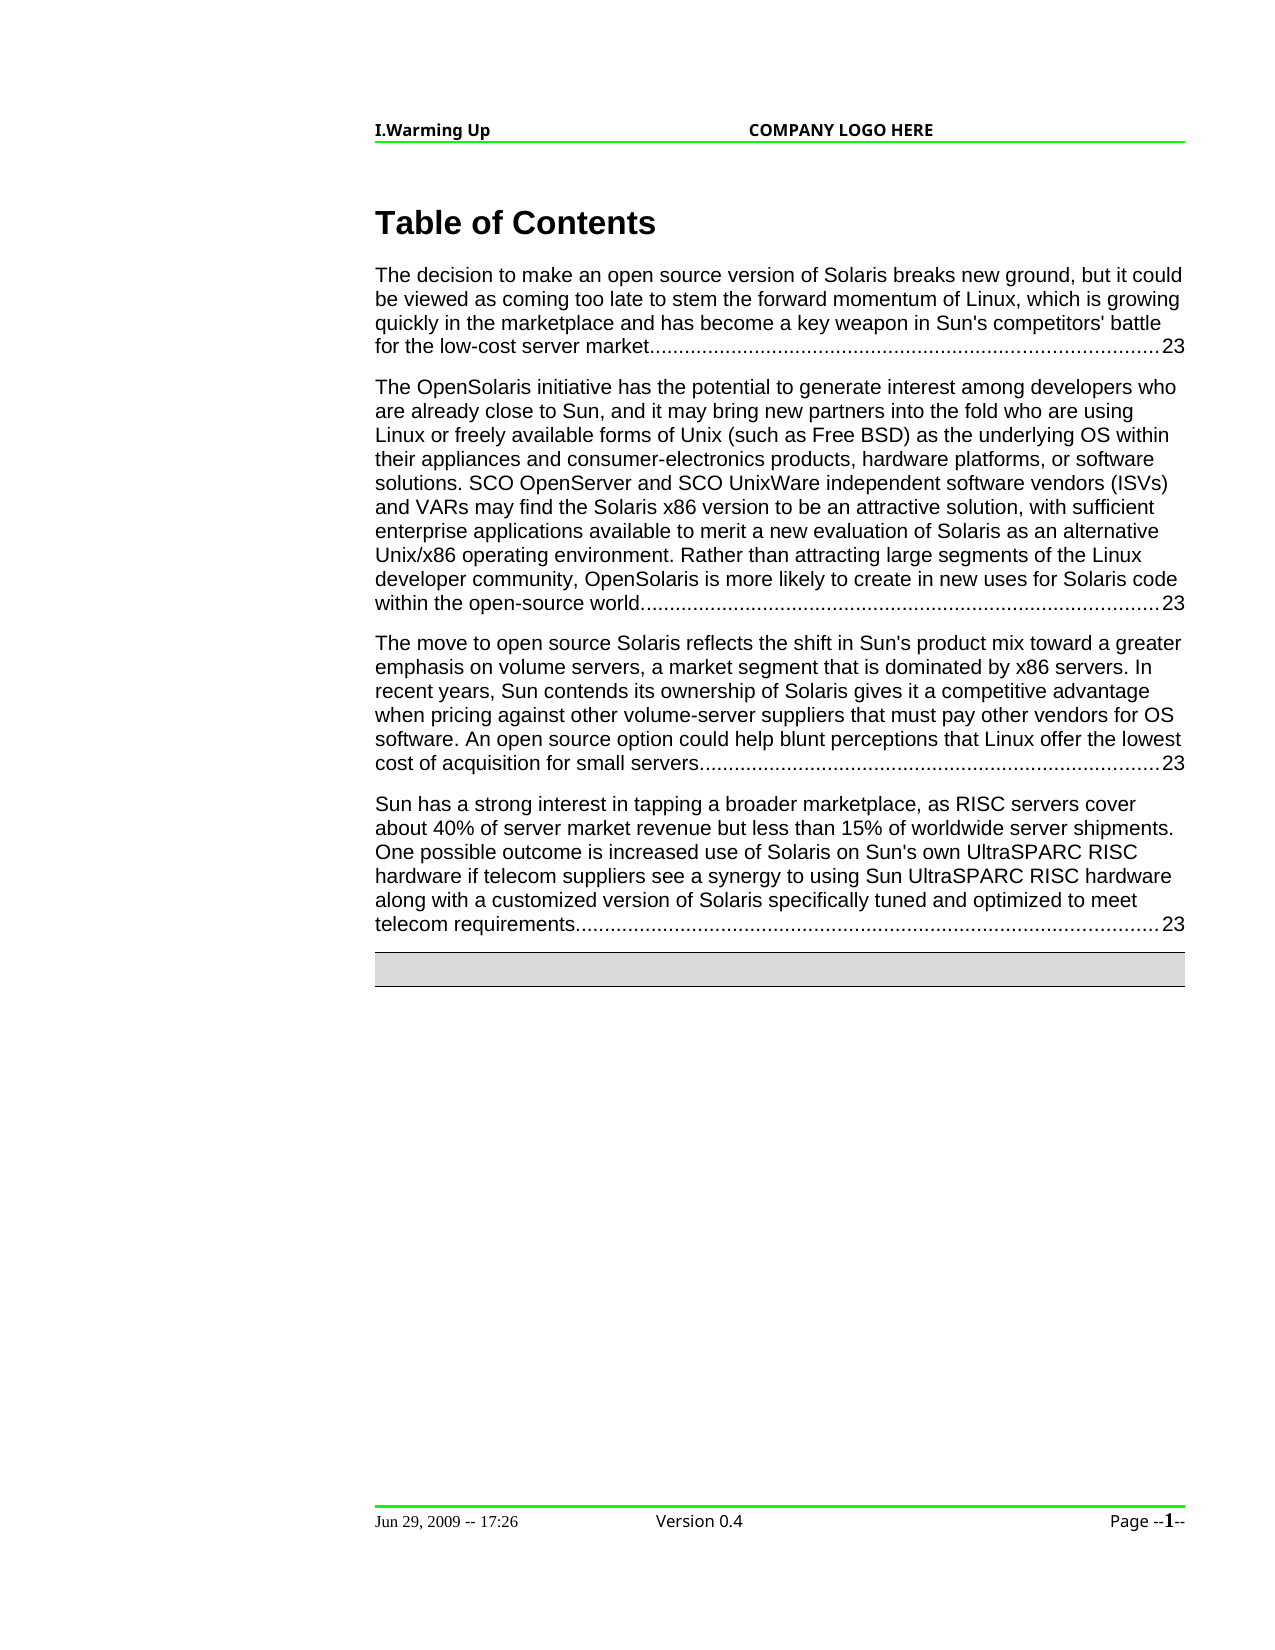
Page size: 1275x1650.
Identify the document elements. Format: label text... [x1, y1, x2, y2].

text The OpenSolaris initiative has the potential to generate interest among developers who are already close to Sun, and it may bring new partners into the fold who are using Linux or freely available forms of Unix (such as Free BSD) as the underlying OS within their appliances and consumer-electronics products, hardware platforms, or software solutions. SCO OpenServer and SCO UnixWare independent software vendors (ISVs) and VARs may find the Solaris x86 version to be an attractive solution, with sufficient enterprise applications available to merit a new evaluation of Solaris as an alternative Unix/x86 operating environment. Rather than attracting large segments of the Linux developer community, OpenSolaris is more likely to create in new uses for Solaris code within the open-source world. 23 [375, 375, 1185, 614]
text Sun has a strong interest in tapping a broader marketplace, as RISC servers cover about 40% of server market revenue but less than 15% of worldwide server shipments. One possible outcome is increased use of Solaris on Sun's own UltraSPARC RISC hardware if telecom suppliers see a synergy to using Sun UltraSPARC RISC hardware along with a customized version of Solaris specifically tuned and optimized to meet telecom requirements. 23 [375, 792, 1185, 935]
text The move to open source Solaris reflects the shift in Sun's product mix toward a greater emphasis on volume servers, a market segment that is dominated by x86 servers. In recent years, Sun contends its ownership of Solaris gives it a competitive advantage when pricing against other volume-server suppliers that must pay other vendors for OS software. An open source option could help blunt perceptions that Linux offer the lowest cost of acquisition for small servers. 23 [375, 631, 1185, 775]
subtitle Table of Contents [375, 203, 1185, 242]
text The decision to make an open source version of Solaris breaks new ground, but it could be viewed as coming too late to stem the forward momentum of Linux, which is growing quickly in the marketplace and has become a key weapon in Sun's competitors' battle for the low-cost server market. 23 [375, 262, 1185, 358]
